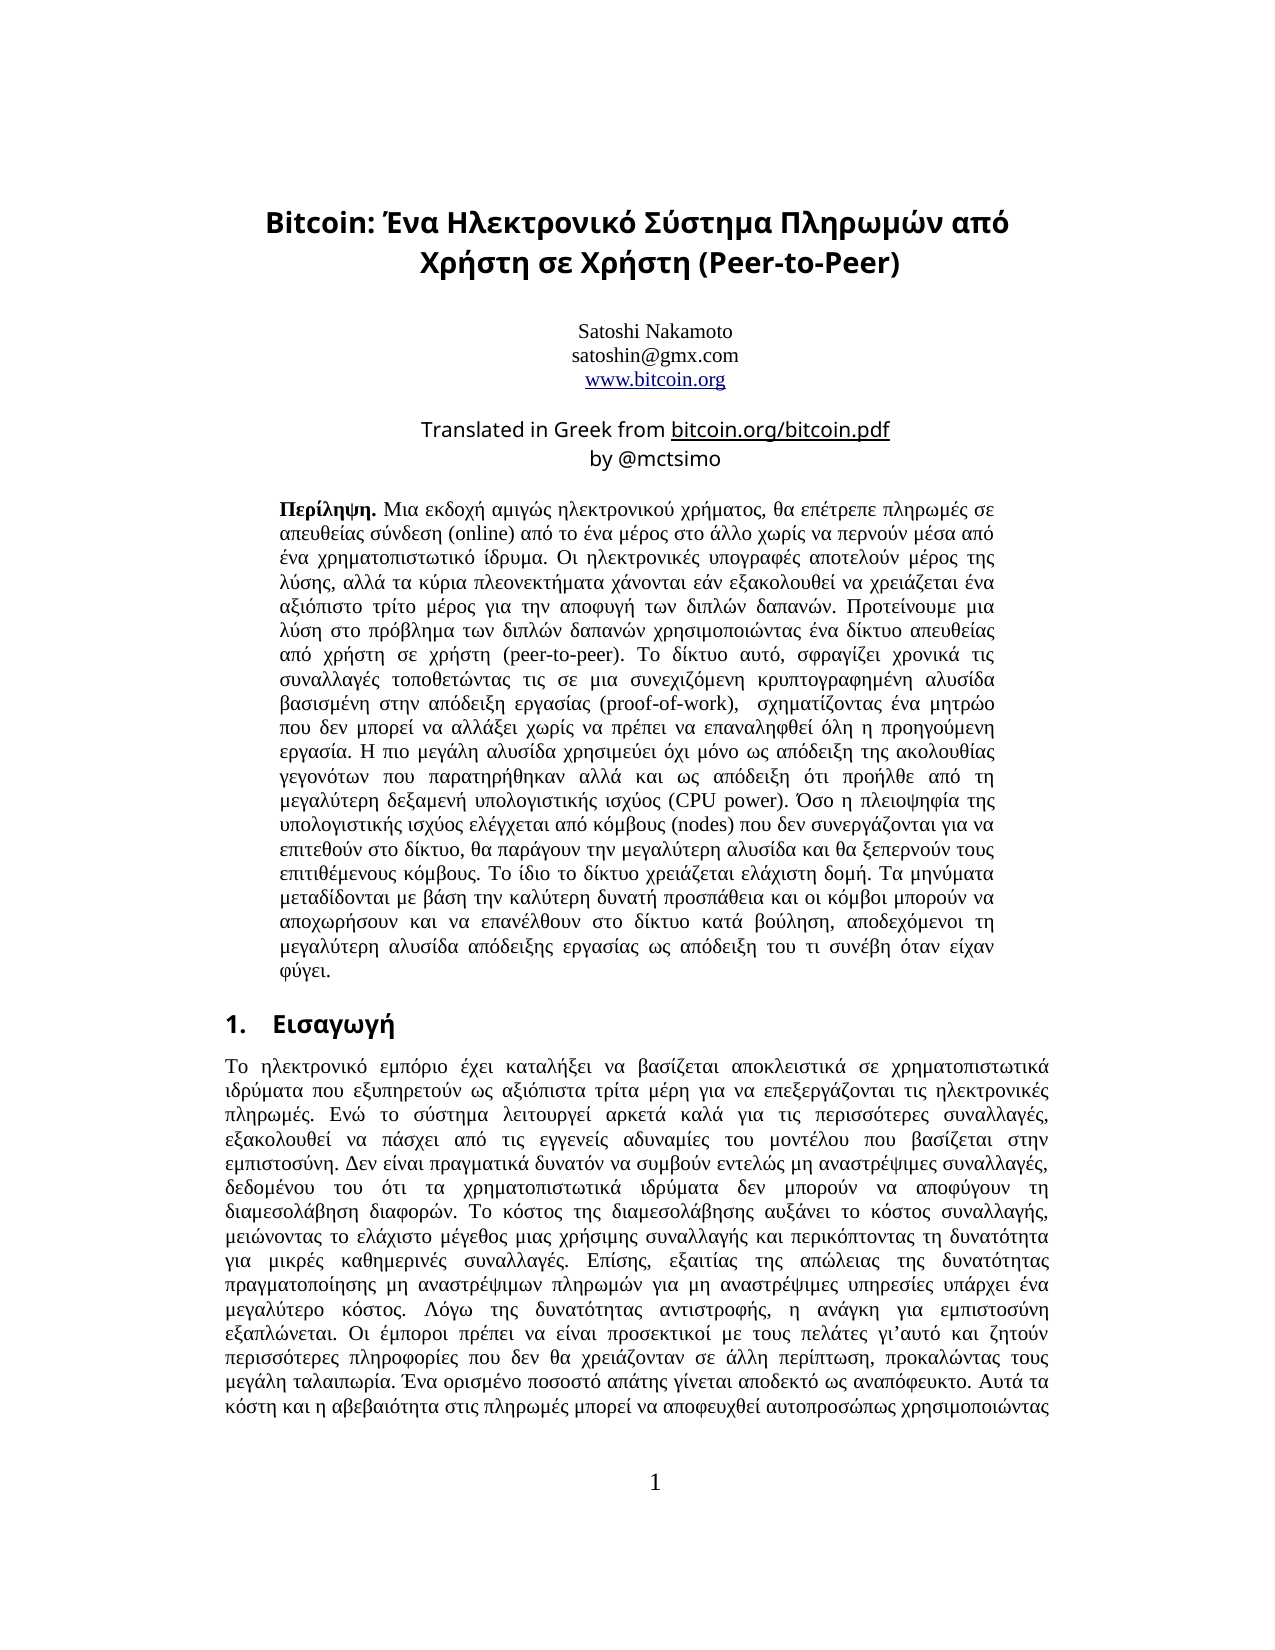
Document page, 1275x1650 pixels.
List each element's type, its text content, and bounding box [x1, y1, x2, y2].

text satoshin@gmx.com [260, 343, 1050, 367]
text Περίληψη. Μια εκδοχή αμιγώς ηλεκτρονικού χρήματος, θα επέτρεπε πληρωμές σε απευθείας σύνδεση (online) από το ένα μέρος στο άλλο χωρίς να περνούν μέσα από ένα χρηματοπιστωτικό ίδρυμα. Οι ηλεκτρονικές υπογραφές αποτελούν μέρος της λύσης, αλλά τα κύρια πλεονεκτήματα χάνονται εάν εξακολουθεί να χρειάζεται ένα αξιόπιστο τρίτο μέρος για την αποφυγή των διπλών δαπανών. Προτείνουμε μια λύση στο πρόβλημα των διπλών δαπανών χρησιμοποιώντας ένα δίκτυο απευθείας από χρήστη σε χρήστη (peer-to-peer). Το δίκτυο αυτό, σφραγίζει χρονικά τις συναλλαγές τοποθετώντας τις σε μια συνεχιζόμενη κρυπτογραφημένη αλυσίδα βασισμένη στην απόδειξη εργασίας (proof-of-work), σχηματίζοντας ένα μητρώο που δεν μπορεί να αλλάξει χωρίς να πρέπει να επαναληφθεί όλη η προηγούμενη εργασία. Η πιο μεγάλη αλυσίδα χρησιμεύει όχι μόνο ως απόδειξη της ακολουθίας γεγονότων που παρατηρήθηκαν αλλά και ως απόδειξη ότι προήλθε από τη μεγαλύτερη δεξαμενή υπολογιστικής ισχύος (CPU power). Όσο η πλειοψηφία της υπολογιστικής ισχύος ελέγχεται από κόμβους (nodes) που δεν συνεργάζονται για να επιτεθούν στο δίκτυο, θα παράγουν την μεγαλύτερη αλυσίδα και θα ξεπερνούν τους επιτιθέμενους κόμβους. Το ίδιο το δίκτυο χρειάζεται ελάχιστη δομή. Τα μηνύματα μεταδίδονται με βάση την καλύτερη δυνατή προσπάθεια και οι κόμβοι μπορούν να αποχωρήσουν και να επανέλθουν στο δίκτυο κατά βούληση, αποδεχόμενοι τη μεγαλύτερη αλυσίδα απόδειξης εργασίας ως απόδειξη του τι συνέβη όταν είχαν φύγει. [279, 497, 996, 982]
text by @mctsimo [260, 444, 1050, 472]
text Translated in Greek from bitcoin.org/bitcoin.pdf [260, 415, 1050, 444]
text www.bitcoin.org [260, 367, 1050, 391]
subtitle Bitcoin: Ένα Ηλεκτρονικό Σύστημα Πληρωμών από Χρήστη σε Χρήστη (Peer-to-Peer) [225, 202, 1050, 282]
text Το ηλεκτρονικό εμπόριο έχει καταλήξει να βασίζεται αποκλειστικά σε χρηματοπιστωτικά ιδρύματα που εξυπηρετούν ως αξιόπιστα τρίτα μέρη για να επεξεργάζονται τις ηλεκτρονικές πληρωμές. Ενώ το σύστημα λειτουργεί αρκετά καλά για τις περισσότερες συναλλαγές, εξακολουθεί να πάσχει από τις εγγενείς αδυναμίες του μοντέλου που βασίζεται στην εμπιστοσύνη. Δεν είναι πραγματικά δυνατόν να συμβούν εντελώς μη αναστρέψιμες συναλλαγές, δεδομένου του ότι τα χρηματοπιστωτικά ιδρύματα δεν μπορούν να αποφύγουν τη διαμεσολάβηση διαφορών. Το κόστος της διαμεσολάβησης αυξάνει το κόστος συναλλαγής, μειώνοντας το ελάχιστο μέγεθος μιας χρήσιμης συναλλαγής και περικόπτοντας τη δυνατότητα για μικρές καθημερινές συναλλαγές. Επίσης, εξαιτίας της απώλειας της δυνατότητας πραγματοποίησης μη αναστρέψιμων πληρωμών για μη αναστρέψιμες υπηρεσίες υπάρχει ένα μεγαλύτερο κόστος. Λόγω της δυνατότητας αντιστροφής, η ανάγκη για εμπιστοσύνη εξαπλώνεται. Οι έμποροι πρέπει να είναι προσεκτικοί με τους πελάτες γι’αυτό και ζητούν περισσότερες πληροφορίες που δεν θα χρειάζονταν σε άλλη περίπτωση, προκαλώντας τους μεγάλη ταλαιπωρία. Ένα ορισμένο ποσοστό απάτης γίνεται αποδεκτό ως αναπόφευκτο. Αυτά τα κόστη και η αβεβαιότητα στις πληρωμές μπορεί να αποφευχθεί αυτοπροσώπως χρησιμοποιώντας [225, 1053, 1050, 1418]
text Satoshi Nakamoto [260, 318, 1050, 343]
subtitle 1. Εισαγωγή [225, 1007, 1050, 1041]
